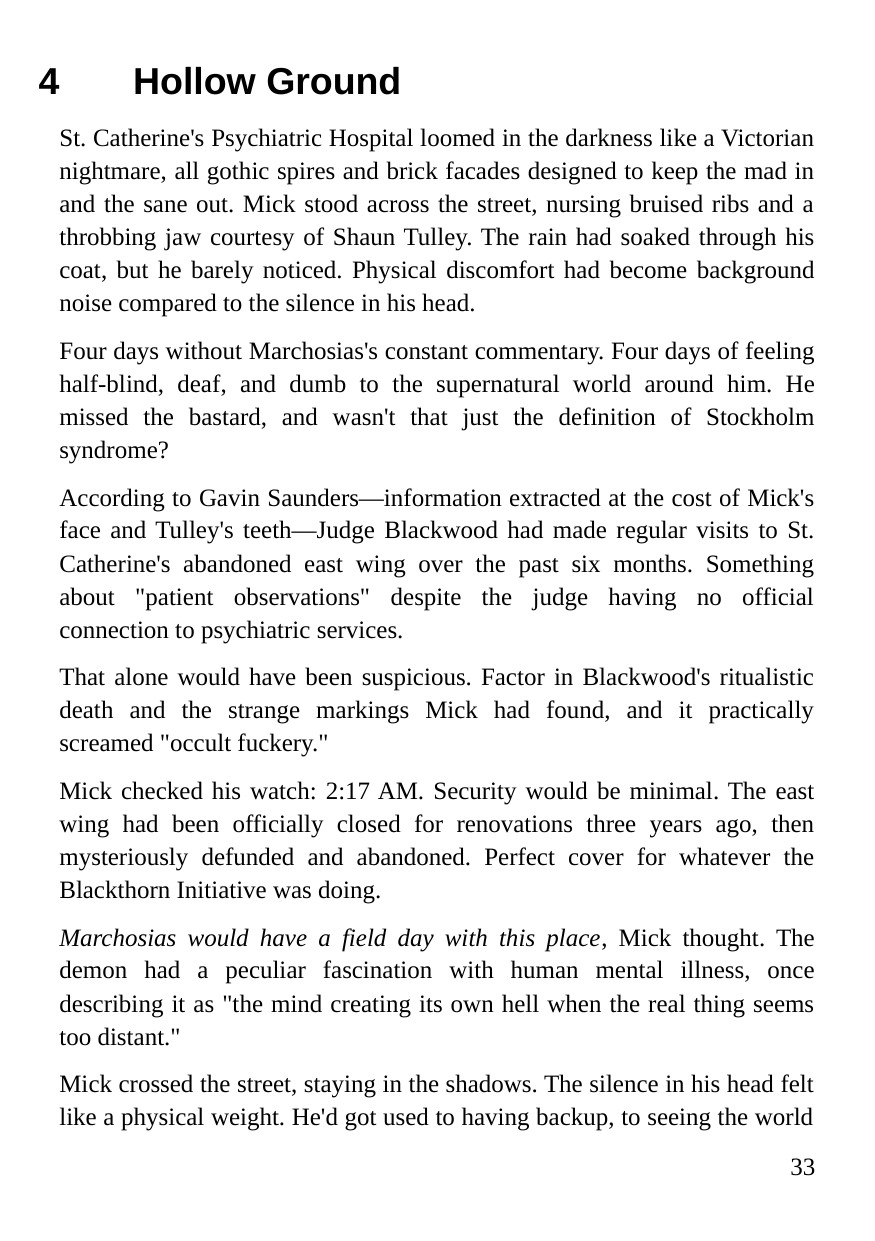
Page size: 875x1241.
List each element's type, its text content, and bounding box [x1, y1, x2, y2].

text According to Gavin Saunders—information extracted at the cost of Mick's face and Tulley's teeth—Judge Blackwood had made regular visits to St. Catherine's abandoned east wing over the past six months. Something about "patient observations" despite the judge having no official connection to psychiatric services. [59, 483, 815, 643]
text Mick checked his watch: 2:17 AM. Security would be minimal. The east wing had been officially closed for renovations three years ago, then mysteriously defunded and abandoned. Perfect cover for whatever the Blackthorn Initiative was doing. [59, 776, 815, 904]
text That alone would have been suspicious. Factor in Blackwood's ritualistic death and the strange markings Mick had found, and it practically screamed "occult fuckery." [59, 662, 815, 757]
text Mick crossed the street, staying in the shadows. The silence in his head felt like a physical weight. He'd got used to having backup, to seeing the world [59, 1069, 815, 1131]
subtitle Hollow Ground [59, 59, 815, 102]
text Marchosias would have a field day with this place, Mick thought. The demon had a peculiar fascination with human mental illness, once describing it as "the mind creating its own hell when the real thing seems too distant." [59, 923, 815, 1050]
text St. Catherine's Psychiatric Hospital loomed in the darkness like a Victorian nightmare, all gothic spires and brick facades designed to keep the mad in and the sane out. Mick stood across the street, nursing bruised ribs and a throbbing jaw courtesy of Shaun Tulley. The rain had soaked through his coat, but he barely noticed. Physical discomfort had become background noise compared to the silence in his head. [59, 123, 815, 317]
text Four days without Marchosias's constant commentary. Four days of feeling half-blind, deaf, and dumb to the supernatural world around him. He missed the bastard, and wasn't that just the definition of Stockholm syndrome? [59, 336, 815, 464]
